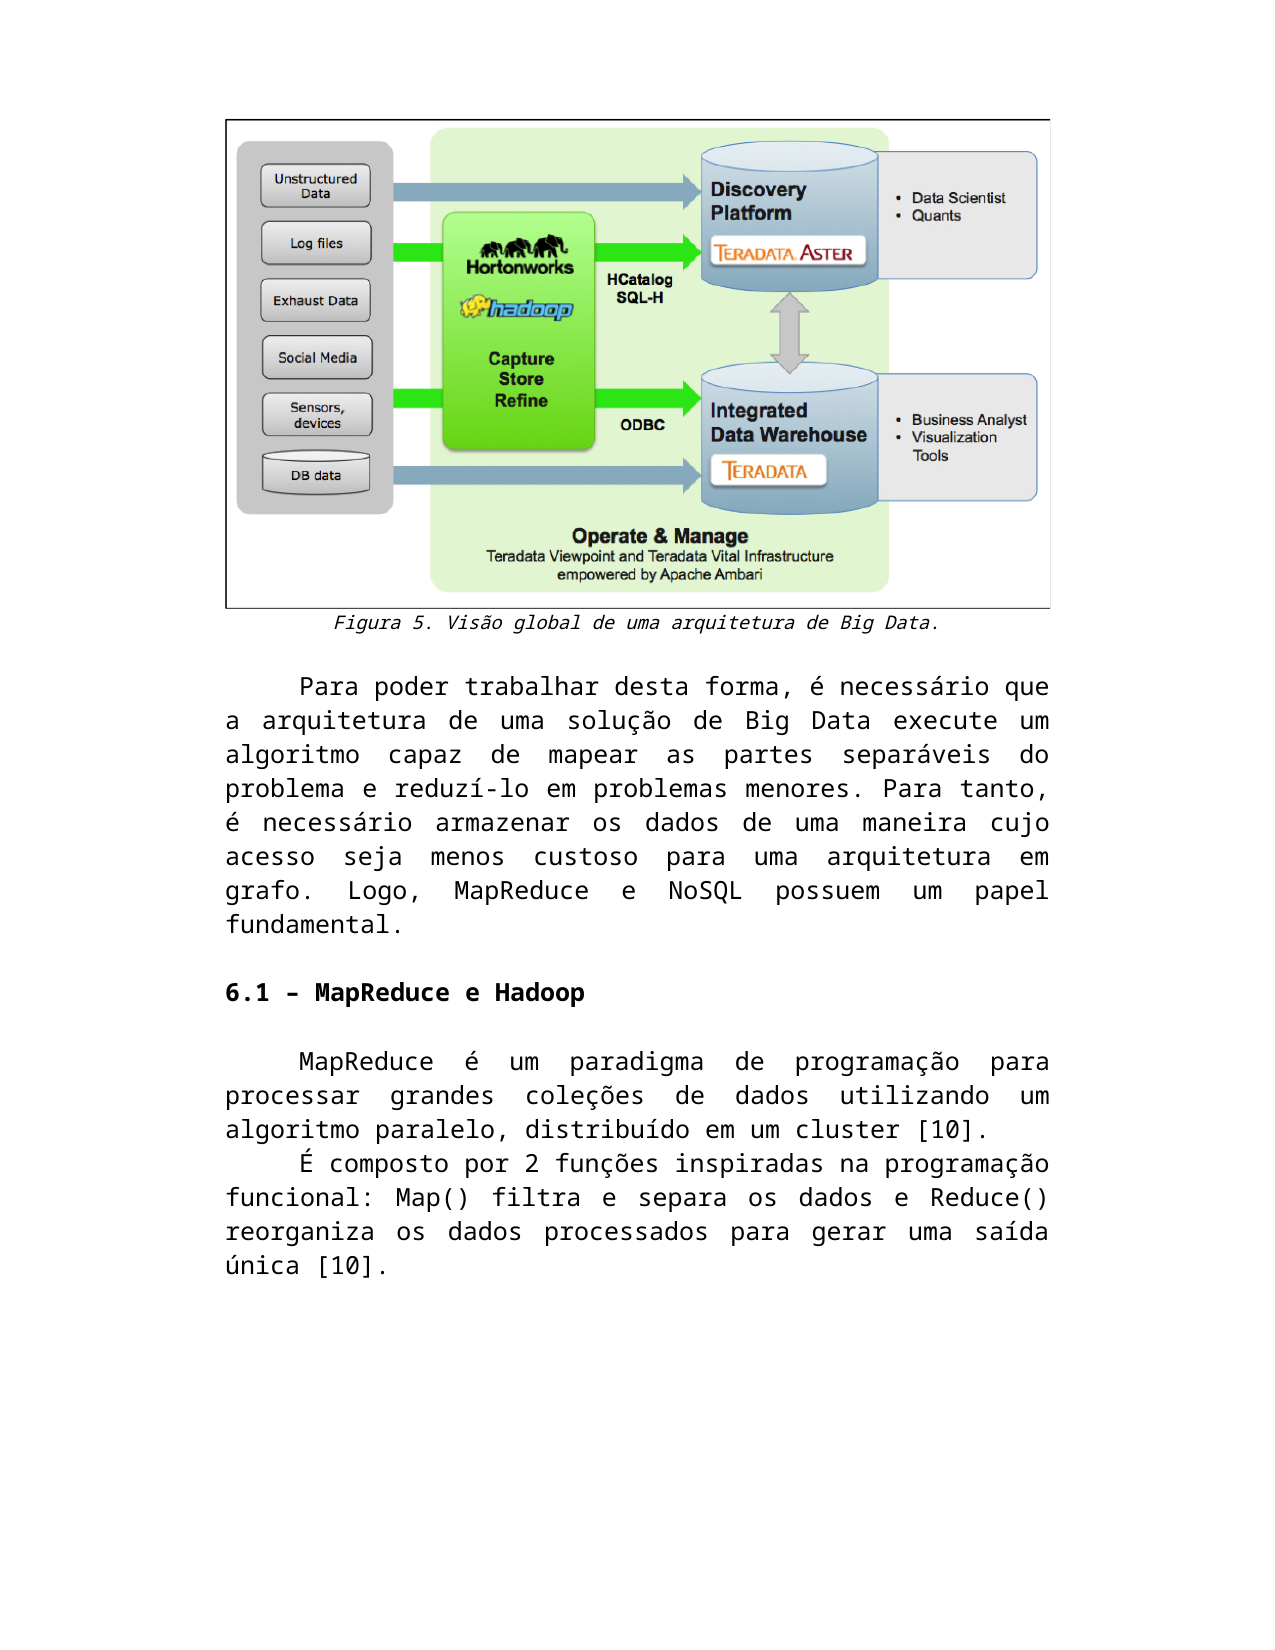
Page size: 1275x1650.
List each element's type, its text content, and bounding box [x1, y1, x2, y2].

picture [225, 118, 1050, 609]
text É composto por 2 funções inspiradas na programação funcional: Map() filtra e separa os dados e Reduce() reorganiza os dados processados para gerar uma saída única [10]. [225, 1145, 1050, 1282]
text MapReduce é um paradigma de programação para processar grandes coleções de dados utilizando um algoritmo paralelo, distribuído em um cluster [10]. [225, 1043, 1050, 1145]
text 6.1 – MapReduce e Hadoop [225, 975, 1050, 1009]
text Figura 5. Visão global de uma arquitetura de Big Data. [225, 609, 1050, 634]
text Para poder trabalhar desta forma, é necessário que a arquitetura de uma solução de Big Data execute um algoritmo capaz de mapear as partes separáveis do problema e reduzí-lo em problemas menores. Para tanto, é necessário armazenar os dados de uma maneira cujo acesso seja menos custoso para uma arquitetura em grafo. Logo, MapReduce e NoSQL possuem um papel fundamental. [225, 668, 1050, 941]
